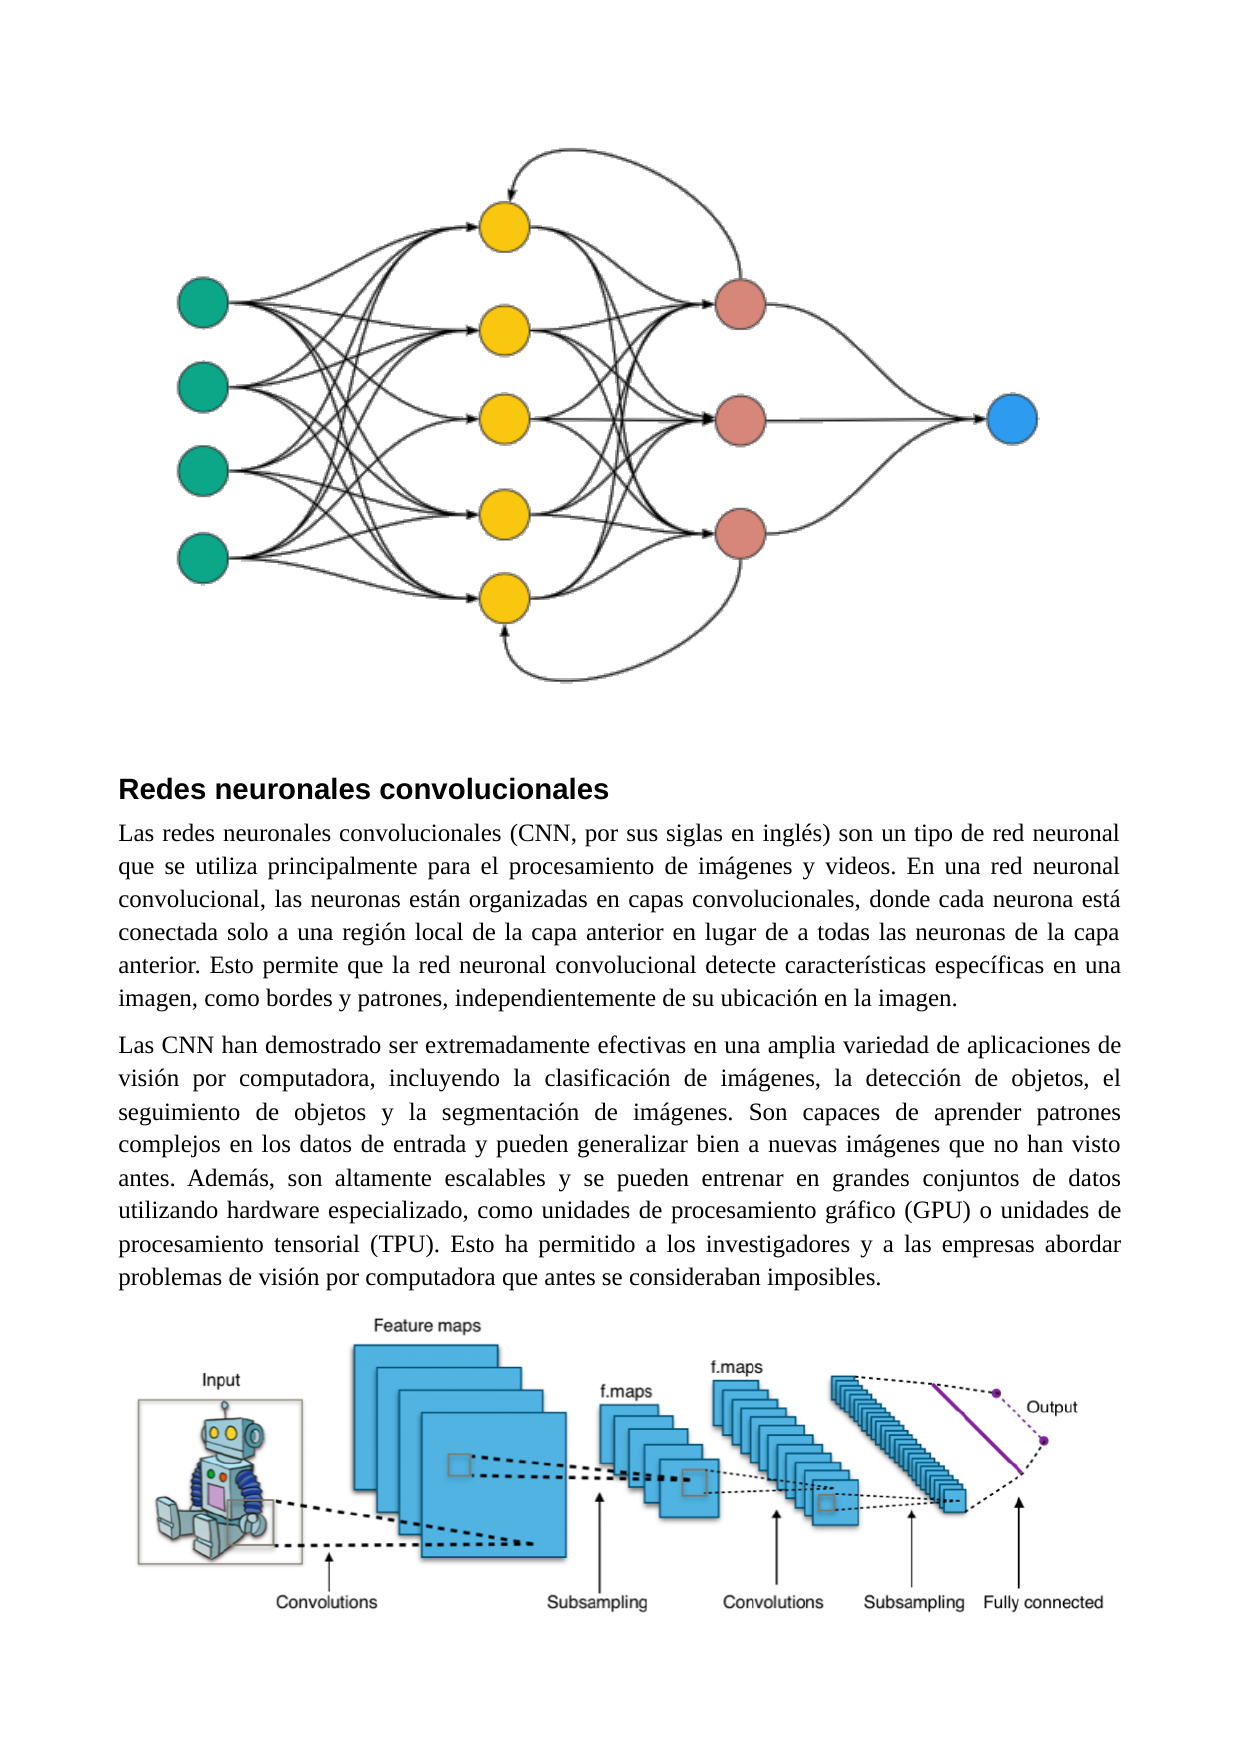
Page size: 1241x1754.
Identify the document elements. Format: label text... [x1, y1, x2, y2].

picture [118, 118, 1123, 706]
text Las redes neuronales convolucionales (CNN, por sus siglas en inglés) son un tipo de red neuronal que se utiliza principalmente para el procesamiento de imágenes y videos. En una red neuronal convolucional, las neuronas están organizadas en capas convolucionales, donde cada neurona está conectada solo a una región local de la capa anterior en lugar de a todas las neuronas de la capa anterior. Esto permite que la red neuronal convolucional detecte características específicas en una imagen, como bordes y patrones, independientemente de su ubicación en la imagen. [118, 818, 1122, 1012]
text Las CNN han demostrado ser extremadamente efectivas en una amplia variedad de aplicaciones de visión por computadora, incluyendo la clasificación de imágenes, la detección de objetos, el seguimiento de objetos y la segmentación de imágenes. Son capaces de aprender patrones complejos en los datos de entrada y pueden generalizar bien a nuevas imágenes que no han visto antes. Además, son altamente escalables y se pueden entrenar en grandes conjuntos de datos utilizando hardware especializado, como unidades de procesamiento gráfico (GPU) o unidades de procesamiento tensorial (TPU). Esto ha permitido a los investigadores y a las empresas abordar problemas de visión por computadora que antes se consideraban imposibles. [118, 1031, 1122, 1290]
subtitle Redes neuronales convolucionales [118, 772, 1122, 805]
picture [118, 1309, 1123, 1618]
